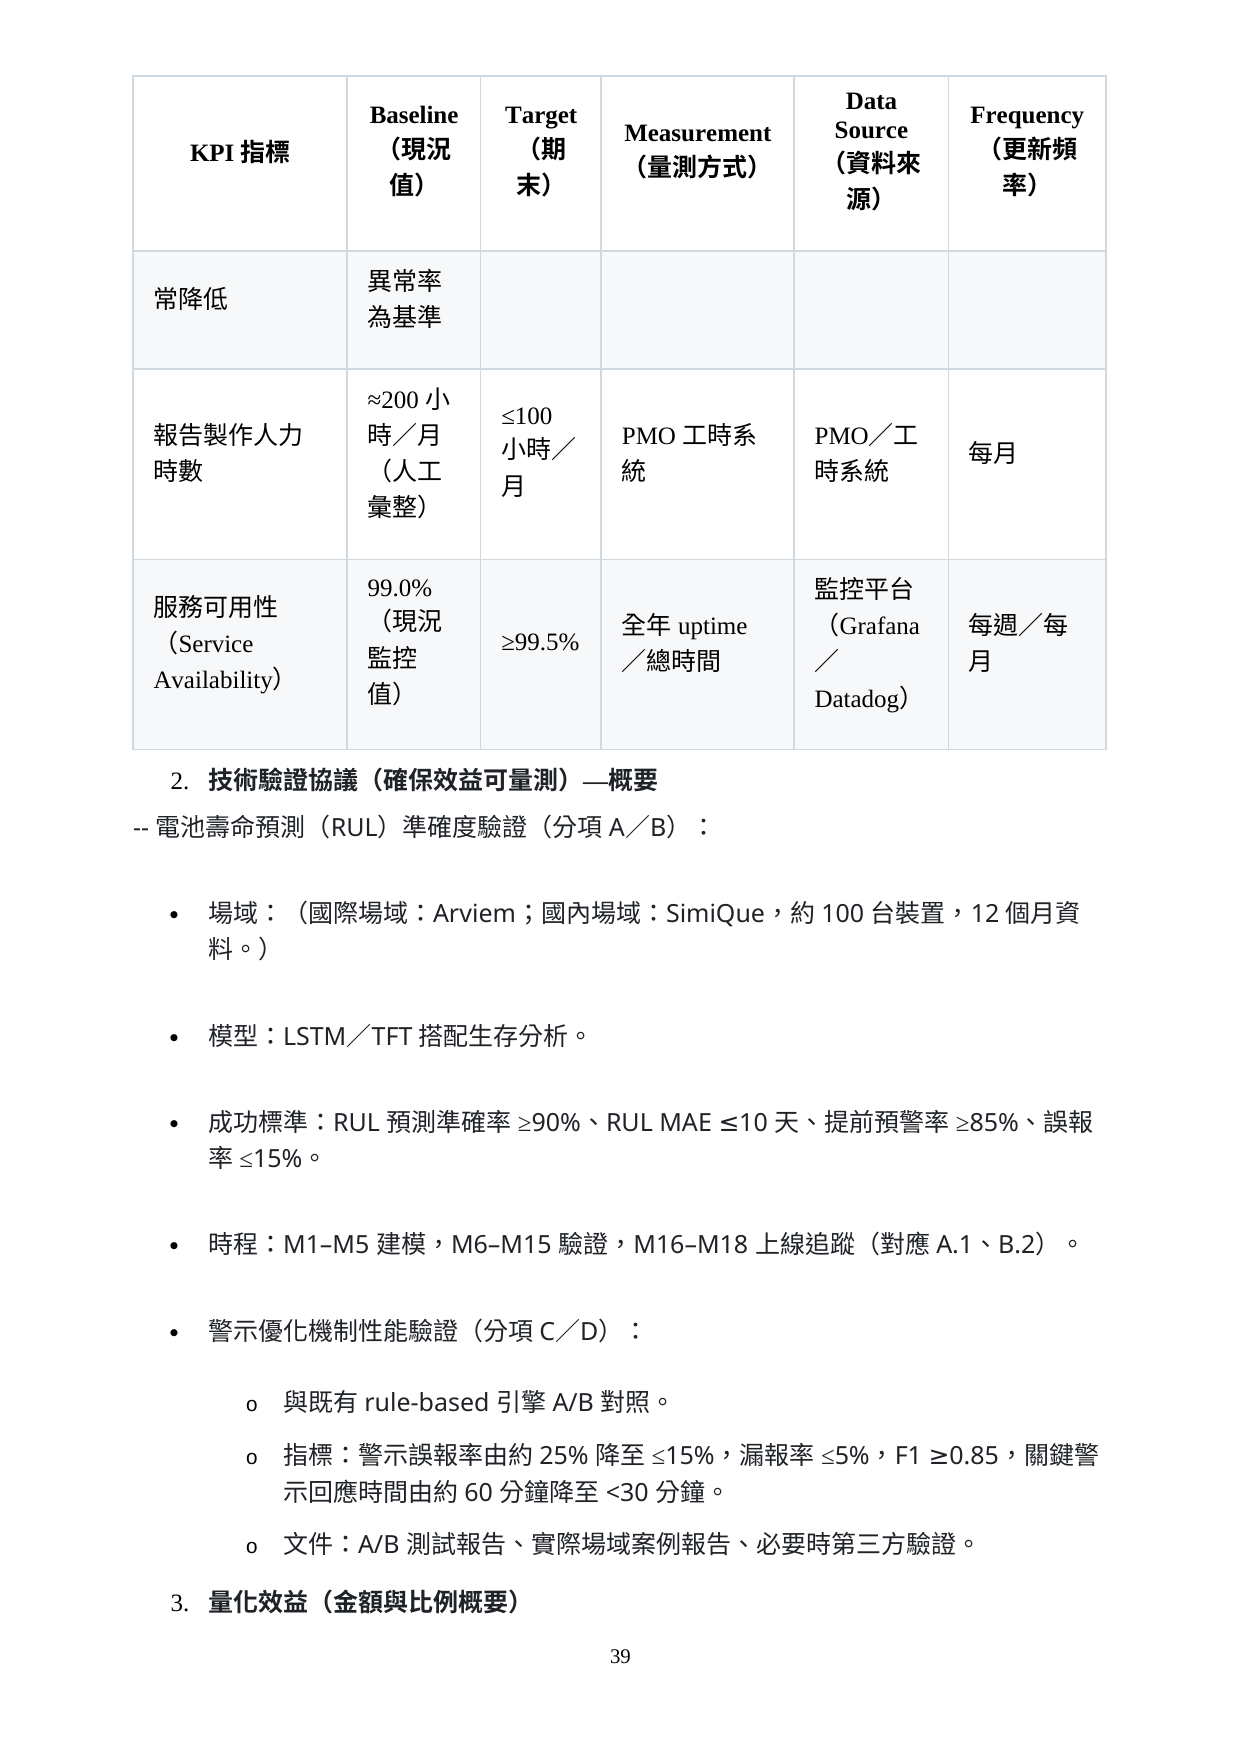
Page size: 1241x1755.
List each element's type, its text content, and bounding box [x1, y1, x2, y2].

table_cell ≥99.5% [481, 560, 600, 749]
table_cell PMO 工時系統 [602, 370, 793, 558]
table_cell [481, 252, 600, 368]
table_cell ≤100 小時／月 [481, 370, 600, 558]
table_header Target（期末） [481, 77, 600, 250]
table_cell 服務可用性（Service Availability） [134, 560, 346, 749]
table_cell 每週／每月 [949, 560, 1105, 749]
table_cell 每月 [949, 370, 1105, 558]
list 場域：（國際場域：Arviem；國內場域：SimiQue，約 100 台裝置，12 個月資料。） [170, 894, 1107, 966]
table_header Baseline（現況值） [348, 77, 480, 250]
table_cell 常降低 [134, 252, 346, 368]
table_cell [795, 252, 948, 368]
list 量化效益（金額與比例概要） [170, 1582, 1107, 1618]
table_cell PMO／工時系統 [795, 370, 948, 558]
text -- 電池壽命預測（RUL）準確度驗證（分項 A／B）： [133, 807, 1107, 844]
table_cell [602, 252, 793, 368]
table_cell ≈200 小時／月（人工彙整） [348, 370, 480, 558]
table_cell 報告製作人力時數 [134, 370, 346, 558]
list 與既有 rule-based 引擎 A/B 對照。 [245, 1383, 1107, 1419]
table_header Frequency（更新頻率） [949, 77, 1105, 250]
table_cell 99.0%（現況監控值） [348, 560, 480, 749]
table_header Data Source（資料來源） [795, 77, 948, 250]
table_cell 監控平台（Grafana／Datadog） [795, 560, 948, 749]
list 警示優化機制性能驗證（分項 C／D）： [170, 1311, 1107, 1347]
table_header KPI 指標 [134, 77, 346, 250]
list 時程：M1–M5 建模，M6–M15 驗證，M16–M18 上線追蹤（對應 A.1、B.2）。 [170, 1225, 1107, 1261]
list 成功標準：RUL 預測準確率 ≥90%、RUL MAE ≤10 天、提前預警率 ≥85%、誤報率 ≤15%。 [170, 1102, 1107, 1175]
list 技術驗證協議（確保效益可量測）—概要 [170, 761, 1107, 797]
list 模型：LSTM／TFT 搭配生存分析。 [170, 1016, 1107, 1052]
table_header Measurement（量測方式） [602, 77, 793, 250]
list 指標：警示誤報率由約 25% 降至 ≤15%，漏報率 ≤5%，F1 ≥0.85，關鍵警示回應時間由約 60 分鐘降至 <30 分鐘。 [245, 1436, 1107, 1508]
list 文件：A/B 測試報告、實際場域案例報告、必要時第三方驗證。 [245, 1525, 1107, 1561]
table_cell 全年 uptime ／總時間 [602, 560, 793, 749]
table_cell [949, 252, 1105, 368]
table_cell 異常率為基準 [348, 252, 480, 368]
